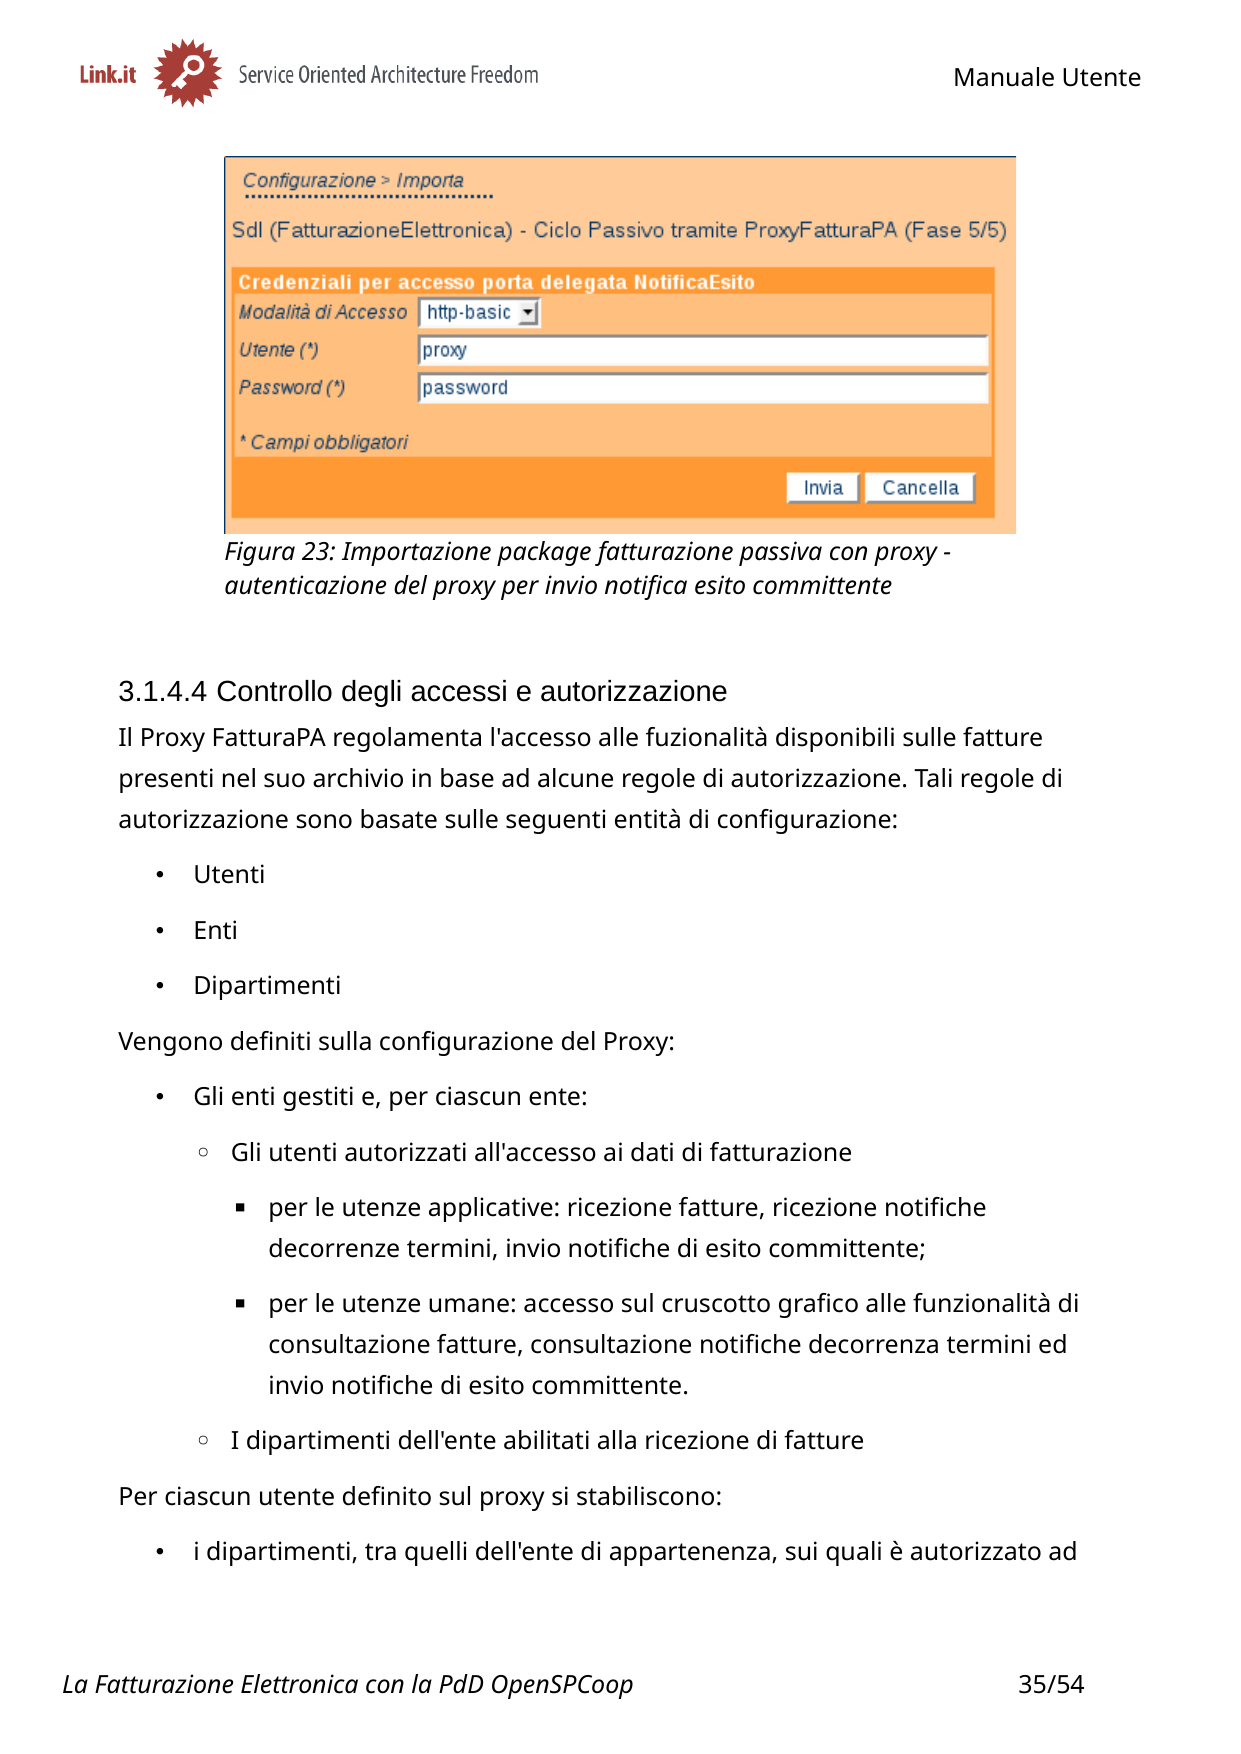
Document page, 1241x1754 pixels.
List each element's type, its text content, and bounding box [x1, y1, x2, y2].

text Figura 23: Importazione package fatturazione passiva con proxy - autenticazione del proxy per invio notifica esito committente [224, 534, 1016, 601]
text Vengono definiti sulla configurazione del Proxy: [118, 1023, 1122, 1057]
subtitle Controllo degli accessi e autorizzazione [118, 674, 1122, 708]
list i dipartimenti, tra quelli dell'ente di appartenenza, sui quali è autorizzato ad [156, 1534, 1122, 1568]
list Enti [156, 913, 1122, 947]
list I dipartimenti dell'ente abilitati alla ricezione di fatture [193, 1423, 1122, 1457]
picture [224, 156, 1017, 534]
list Gli utenti autorizzati all'accesso ai dati di fatturazione [193, 1134, 1122, 1168]
text Il Proxy FatturaPA regolamenta l'accesso alle fuzionalità disponibili sulle fatture presenti nel suo archivio in base ad alcune regole di autorizzazione. Tali regole di autorizzazione sono basate sulle seguenti entità di configurazione: [118, 720, 1122, 836]
list Dipartimenti [156, 968, 1122, 1002]
text Per ciascun utente definito sul proxy si stabiliscono: [118, 1478, 1122, 1512]
picture [1, 33, 602, 113]
list per le utenze applicative: ricezione fatture, ricezione notifiche decorrenze termini, invio notifiche di esito committente; [231, 1190, 1122, 1264]
list Gli enti gestiti e, per ciascun ente: [156, 1079, 1122, 1113]
list Utenti [156, 857, 1122, 891]
list per le utenze umane: accesso sul cruscotto grafico alle funzionalità di consultazione fatture, consultazione notifiche decorrenza termini ed invio notifiche di esito committente. [231, 1286, 1122, 1402]
